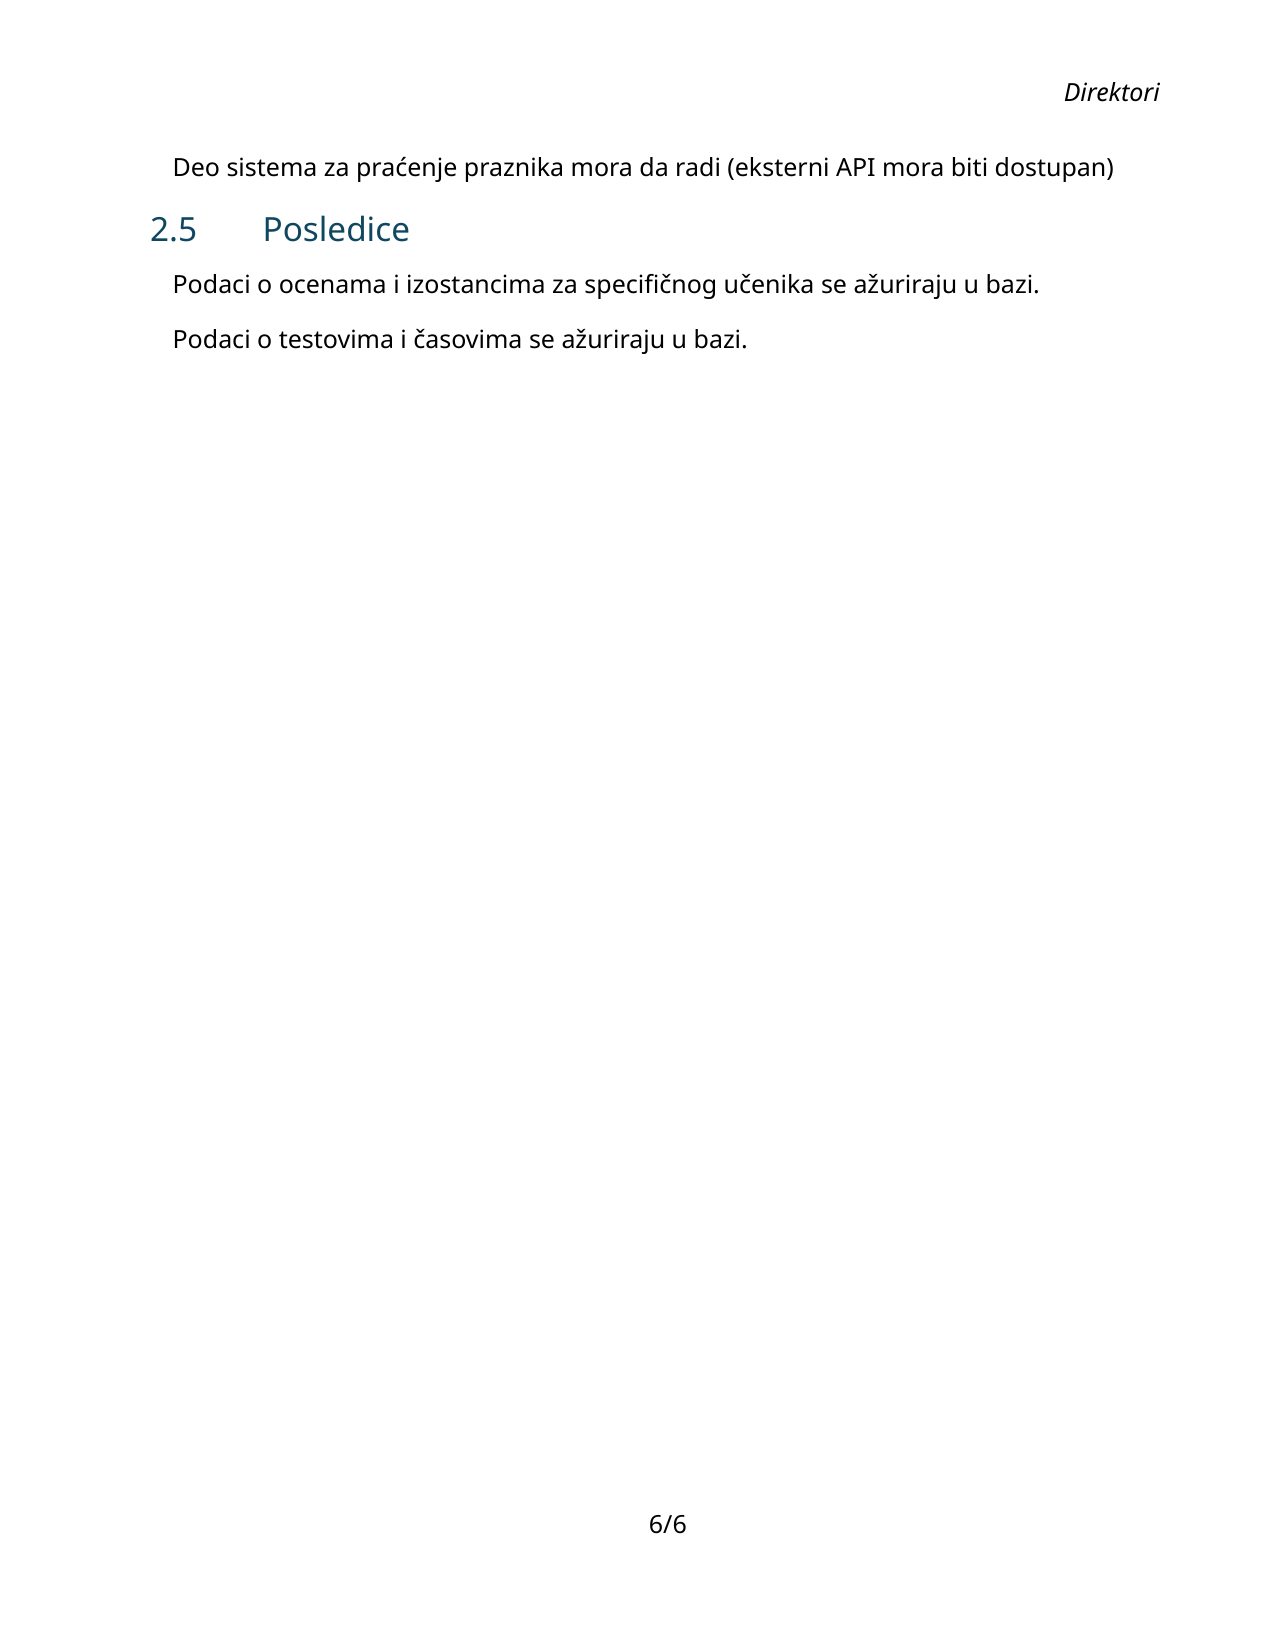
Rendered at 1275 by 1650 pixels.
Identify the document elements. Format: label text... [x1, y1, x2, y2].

subtitle Posledice [150, 206, 1162, 251]
text Podaci o testovima i časovima se ažuriraju u bazi. [172, 322, 1162, 356]
text Podaci o ocenama i izostancima za specifičnog učenika se ažuriraju u bazi. [172, 266, 1162, 300]
text Deo sistema za praćenje praznika mora da radi (eksterni API mora biti dostupan) [172, 150, 1162, 184]
